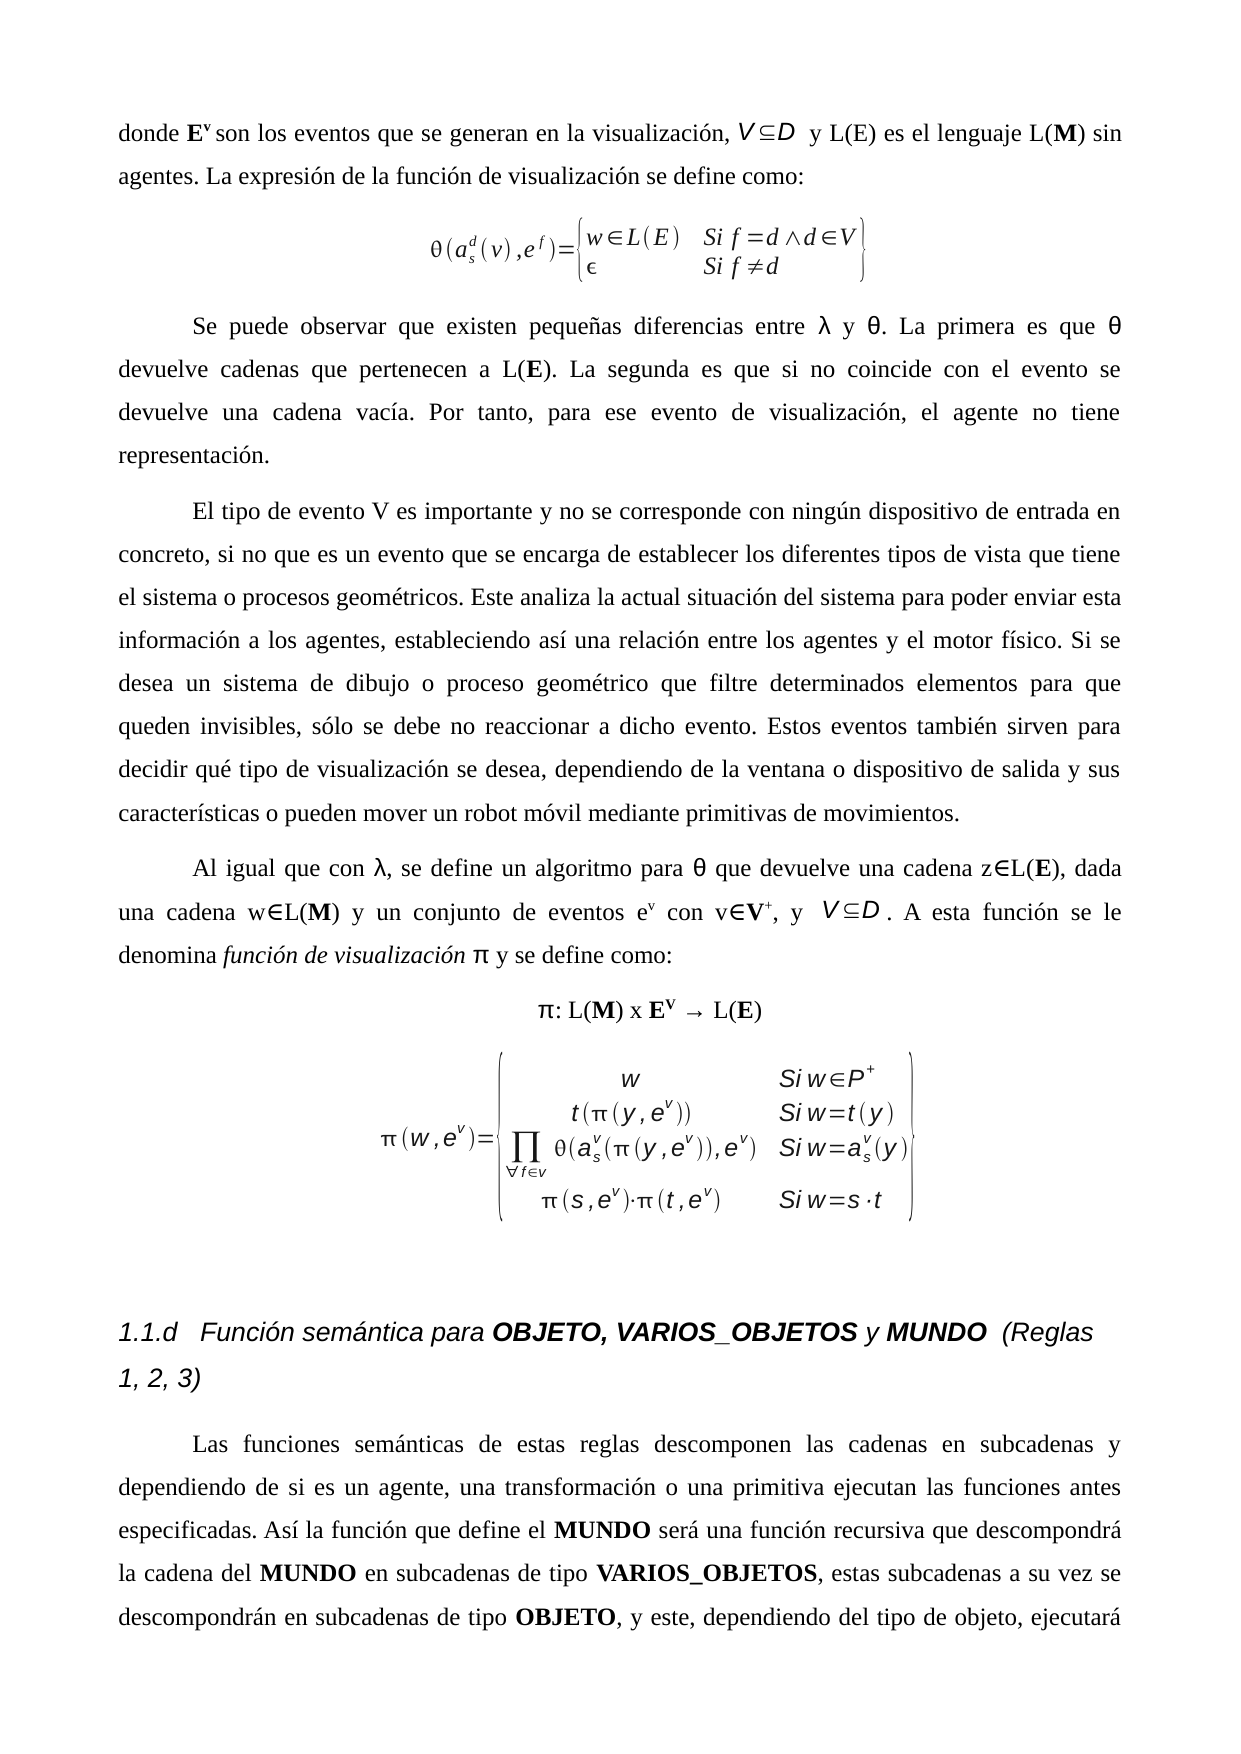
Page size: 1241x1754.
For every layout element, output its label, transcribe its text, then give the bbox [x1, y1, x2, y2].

text Al igual que con λ, se define un algoritmo para θ que devuelve una cadena z∈L(E), dada una cadena w∈L(M) y un conjunto de eventos ev con v∈V+, y . A esta función se le denomina función de visualización π y se define como: [118, 853, 1122, 968]
subtitle Función semántica para OBJETO, VARIOS_OBJETOS y MUNDO (Reglas 1, 2, 3) [118, 1317, 1122, 1393]
text Se puede observar que existen pequeñas diferencias entre λ y θ. La primera es que θ devuelve cadenas que pertenecen a L(E). La segunda es que si no coincide con el evento se devuelve una cadena vacía. Por tanto, para ese evento de visualización, el agente no tiene representación. [118, 311, 1122, 469]
text donde Ev son los eventos que se generan en la visualización, y L(E) es el lenguaje L(M) sin agentes. La expresión de la función de visualización se define como: [118, 118, 1122, 190]
text Las funciones semánticas de estas reglas descomponen las cadenas en subcadenas y dependiendo de si es un agente, una transformación o una primitiva ejecutan las funciones antes especificadas. Así la función que define el MUNDO será una función recursiva que descompondrá la cadena del MUNDO en subcadenas de tipo VARIOS_OBJETOS, estas subcadenas a su vez se descompondrán en subcadenas de tipo OBJETO, y este, dependiendo del tipo de objeto, ejecutará [118, 1429, 1122, 1630]
text π: L(M) x EV → L(E) [118, 995, 1122, 1024]
text El tipo de evento V es importante y no se corresponde con ningún dispositivo de entrada en concreto, si no que es un evento que se encarga de establecer los diferentes tipos de vista que tiene el sistema o procesos geométricos. Este analiza la actual situación del sistema para poder enviar esta información a los agentes, estableciendo así una relación entre los agentes y el motor físico. Si se desea un sistema de dibujo o proceso geométrico que filtre determinados elementos para que queden invisibles, sólo se debe no reaccionar a dicho evento. Estos eventos también sirven para decidir qué tipo de visualización se desea, dependiendo de la ventana o dispositivo de salida y sus características o pueden mover un robot móvil mediante primitivas de movimientos. [118, 496, 1122, 826]
